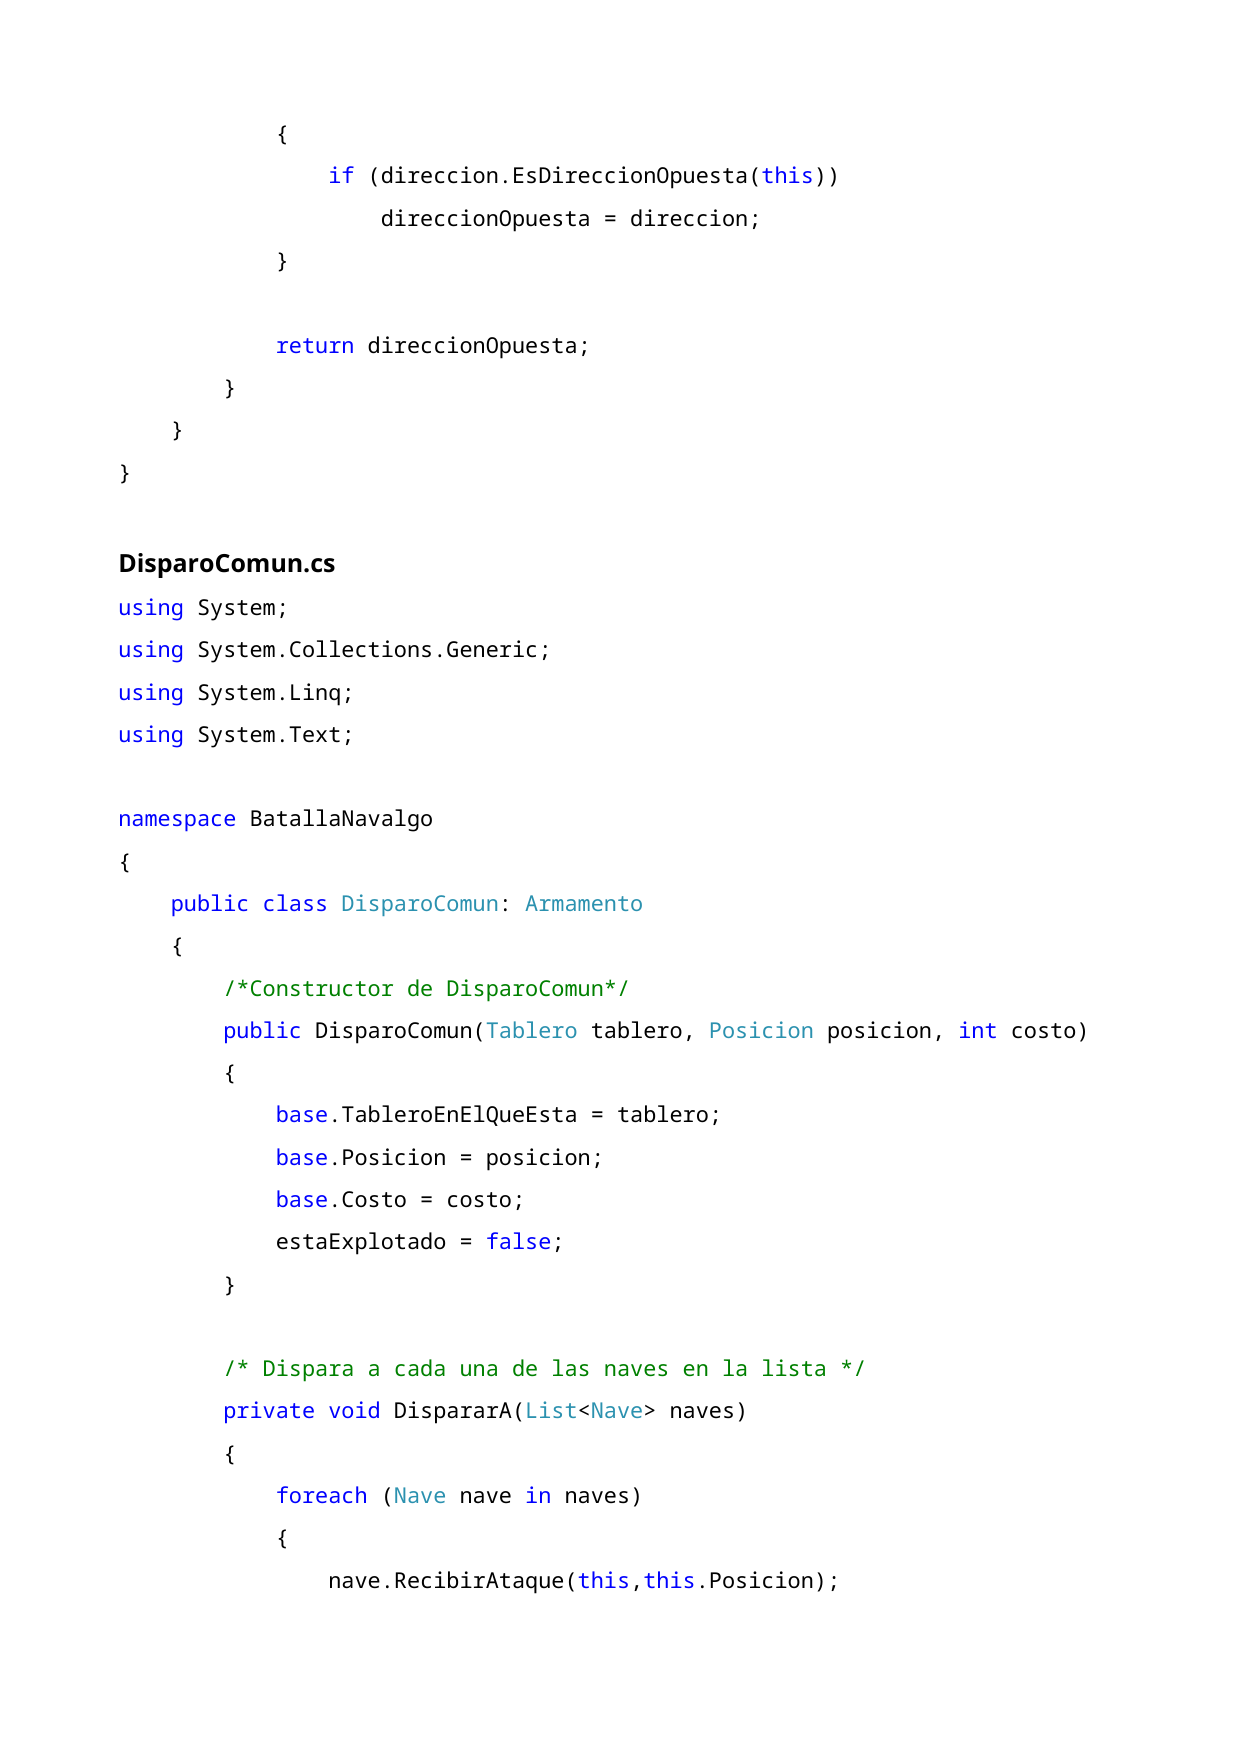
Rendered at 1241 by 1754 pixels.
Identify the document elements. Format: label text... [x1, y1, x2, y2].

text direccionOpuesta = direccion; [118, 203, 1122, 232]
text /*Constructor de DisparoComun*/ [118, 972, 1122, 1002]
text using System.Text; [118, 719, 1122, 748]
text { [118, 846, 1122, 875]
text estaExplotado = false; [118, 1226, 1122, 1256]
text { [118, 1522, 1122, 1552]
text } [118, 372, 1122, 402]
text base.Costo = costo; [118, 1184, 1122, 1214]
text using System.Collections.Generic; [118, 634, 1122, 664]
text base.Posicion = posicion; [118, 1142, 1122, 1171]
text DisparoComun.cs [118, 545, 1122, 579]
text public DisparoComun(Tablero tablero, Posicion posicion, int costo) [118, 1015, 1122, 1044]
text using System; [118, 592, 1122, 622]
text } [118, 414, 1122, 444]
text using System.Linq; [118, 676, 1122, 706]
text foreach (Nave nave in naves) [118, 1480, 1122, 1510]
text if (direccion.EsDireccionOpuesta(this)) [118, 160, 1122, 190]
text private void DispararA(List<Nave> naves) [118, 1395, 1122, 1425]
text { [118, 1057, 1122, 1087]
text { [118, 118, 1122, 148]
text { [118, 1438, 1122, 1467]
text /* Dispara a cada una de las naves en la lista */ [118, 1353, 1122, 1383]
text base.TableroEnElQueEsta = tablero; [118, 1099, 1122, 1129]
text nave.RecibirAtaque(this,this.Posicion); [118, 1564, 1122, 1594]
text } [118, 1268, 1122, 1298]
text return direccionOpuesta; [118, 329, 1122, 359]
text } [118, 456, 1122, 486]
text } [118, 245, 1122, 275]
text public class DisparoComun: Armamento [118, 888, 1122, 918]
text namespace BatallaNavalgo [118, 803, 1122, 833]
text { [118, 930, 1122, 960]
